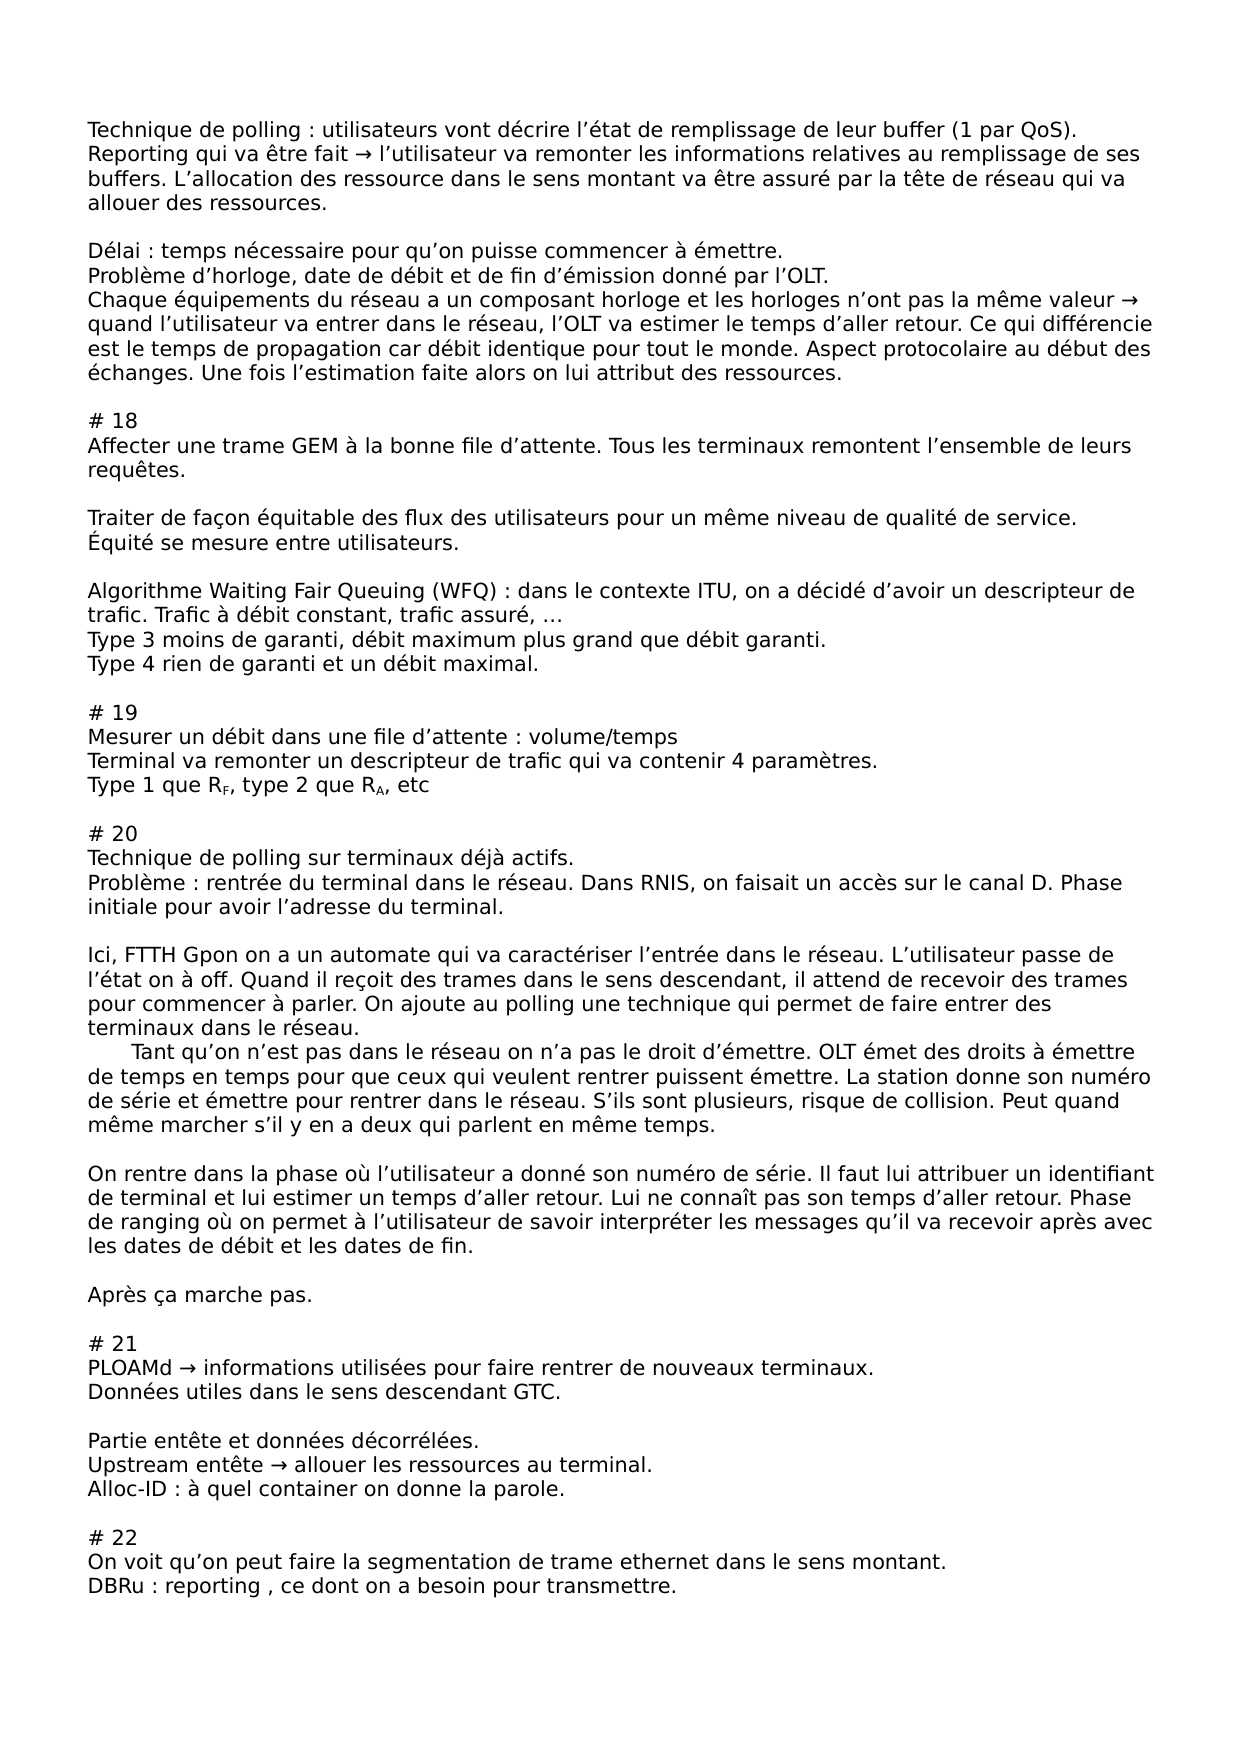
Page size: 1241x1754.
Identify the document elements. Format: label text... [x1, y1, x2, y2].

text Équité se mesure entre utilisateurs. [87, 531, 1156, 555]
text Ici, FTTH Gpon on a un automate qui va caractériser l’entrée dans le réseau. L’utilisateur passe de l’état on à off. Quand il reçoit des trames dans le sens descendant, il attend de recevoir des trames pour commencer à parler. On ajoute au polling une technique qui permet de faire entrer des terminaux dans le réseau. [87, 943, 1156, 1040]
text Type 4 rien de garanti et un débit maximal. [87, 652, 1156, 676]
text Upstream entête → allouer les ressources au terminal. [87, 1453, 1156, 1477]
text # 19 [87, 701, 1156, 725]
text # 21 [87, 1332, 1156, 1356]
text Traiter de façon équitable des flux des utilisateurs pour un même niveau de qualité de service. [87, 506, 1156, 531]
text Problème d’horloge, date de débit et de fin d’émission donné par l’OLT. [87, 264, 1156, 288]
text Affecter une trame GEM à la bonne file d’attente. Tous les terminaux remontent l’ensemble de leurs requêtes. [87, 434, 1156, 482]
text # 20 [87, 822, 1156, 846]
text Données utiles dans le sens descendant GTC. [87, 1380, 1156, 1404]
text Terminal va remonter un descripteur de trafic qui va contenir 4 paramètres. [87, 749, 1156, 773]
text Chaque équipements du réseau a un composant horloge et les horloges n’ont pas la même valeur → quand l’utilisateur va entrer dans le réseau, l’OLT va estimer le temps d’aller retour. Ce qui différencie est le temps de propagation car débit identique pour tout le monde. Aspect protocolaire au début des échanges. Une fois l’estimation faite alors on lui attribut des ressources. [87, 288, 1156, 385]
text PLOAMd → informations utilisées pour faire rentrer de nouveaux terminaux. [87, 1356, 1156, 1380]
text # 22 [87, 1526, 1156, 1550]
text Problème : rentrée du terminal dans le réseau. Dans RNIS, on faisait un accès sur le canal D. Phase initiale pour avoir l’adresse du terminal. [87, 871, 1156, 919]
text Mesurer un débit dans une file d’attente : volume/temps [87, 725, 1156, 749]
text On rentre dans la phase où l’utilisateur a donné son numéro de série. Il faut lui attribuer un identifiant de terminal et lui estimer un temps d’aller retour. Lui ne connaît pas son temps d’aller retour. Phase de ranging où on permet à l’utilisateur de savoir interpréter les messages qu’il va recevoir après avec les dates de débit et les dates de fin. [87, 1162, 1156, 1259]
text Alloc-ID : à quel container on donne la parole. [87, 1477, 1156, 1502]
text # 18 [87, 409, 1156, 434]
text Partie entête et données décorrélées. [87, 1429, 1156, 1453]
text Algorithme Waiting Fair Queuing (WFQ) : dans le contexte ITU, on a décidé d’avoir un descripteur de trafic. Trafic à débit constant, trafic assuré, … [87, 579, 1156, 628]
text Tant qu’on n’est pas dans le réseau on n’a pas le droit d’émettre. OLT émet des droits à émettre de temps en temps pour que ceux qui veulent rentrer puissent émettre. La station donne son numéro de série et émettre pour rentrer dans le réseau. S’ils sont plusieurs, risque de collision. Peut quand même marcher s’il y en a deux qui parlent en même temps. [87, 1040, 1156, 1137]
text Type 3 moins de garanti, débit maximum plus grand que débit garanti. [87, 628, 1156, 652]
text Type 1 que RF, type 2 que RA, etc [87, 773, 1156, 798]
text Technique de polling sur terminaux déjà actifs. [87, 846, 1156, 871]
text DBRu : reporting , ce dont on a besoin pour transmettre. [87, 1574, 1156, 1599]
text Délai : temps nécessaire pour qu’on puisse commencer à émettre. [87, 239, 1156, 264]
text Technique de polling : utilisateurs vont décrire l’état de remplissage de leur buffer (1 par QoS). Reporting qui va être fait → l’utilisateur va remonter les informations relatives au remplissage de ses buffers. L’allocation des ressource dans le sens montant va être assuré par la tête de réseau qui va allouer des ressources. [87, 118, 1156, 215]
text Après ça marche pas. [87, 1283, 1156, 1307]
text On voit qu’on peut faire la segmentation de trame ethernet dans le sens montant. [87, 1550, 1156, 1574]
